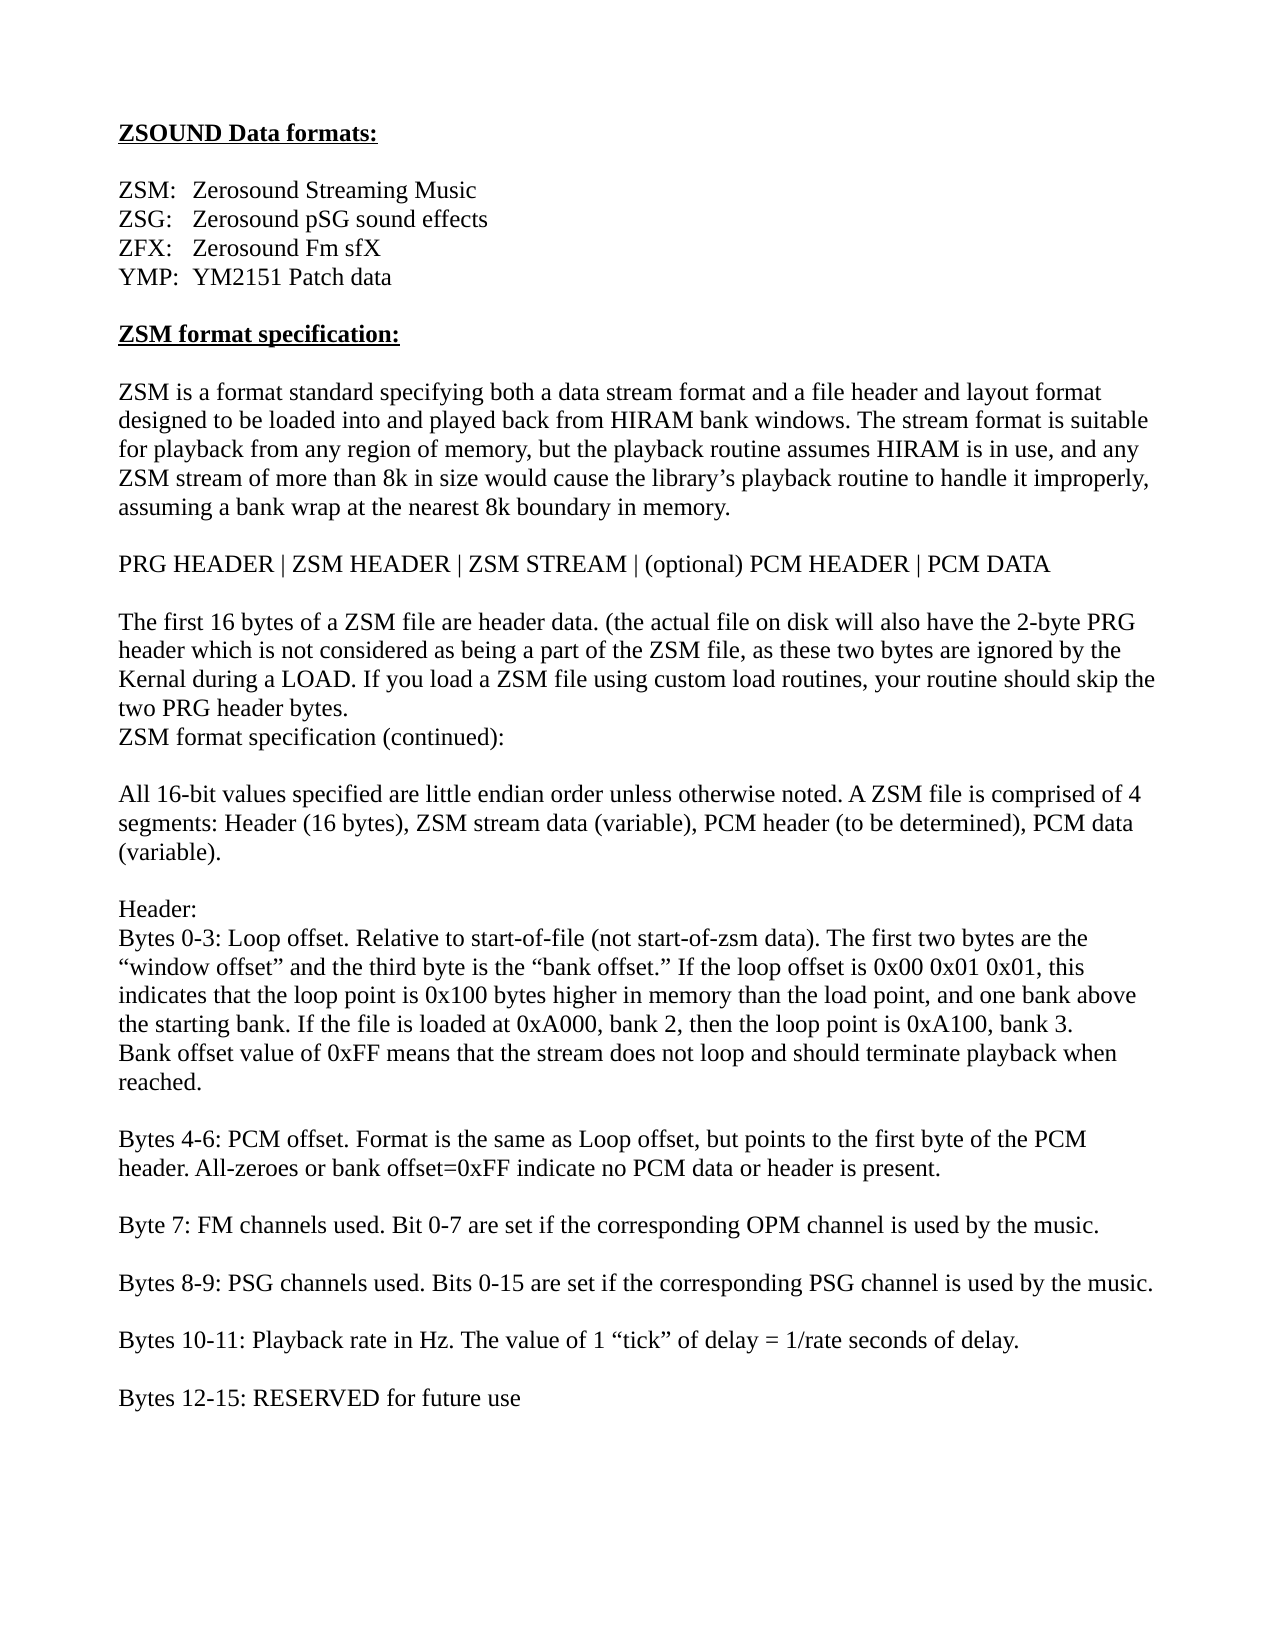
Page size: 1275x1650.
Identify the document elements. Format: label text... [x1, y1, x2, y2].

text ZFX: Zerosound Fm sfX [118, 233, 1157, 262]
text ZSOUND Data formats: [118, 118, 1157, 147]
text Bytes 10-11: Playback rate in Hz. The value of 1 “tick” of delay = 1/rate seconds of delay. [118, 1326, 1157, 1354]
text Bytes 4-6: PCM offset. Format is the same as Loop offset, but points to the first byte of the PCM header. All-zeroes or bank offset=0xFF indicate no PCM data or header is present. [118, 1124, 1157, 1182]
text ZSM format specification: [118, 319, 1157, 348]
text YMP: YM2151 Patch data [118, 262, 1157, 291]
text All 16-bit values specified are little endian order unless otherwise noted. A ZSM file is comprised of 4 segments: Header (16 bytes), ZSM stream data (variable), PCM header (to be determined), PCM data (variable). [118, 779, 1157, 866]
text ZSM is a format standard specifying both a data stream format and a file header and layout format designed to be loaded into and played back from HIRAM bank windows. The stream format is suitable for playback from any region of memory, but the playback routine assumes HIRAM is in use, and any ZSM stream of more than 8k in size would cause the library’s playback routine to handle it improperly, assuming a bank wrap at the nearest 8k boundary in memory. [118, 377, 1157, 521]
text Byte 7: FM channels used. Bit 0-7 are set if the corresponding OPM channel is used by the music. [118, 1211, 1157, 1239]
text The first 16 bytes of a ZSM file are header data. (the actual file on disk will also have the 2-byte PRG header which is not considered as being a part of the ZSM file, as these two bytes are ignored by the Kernal during a LOAD. If you load a ZSM file using custom load routines, your routine should skip the two PRG header bytes. [118, 607, 1157, 722]
text ZSG: Zerosound pSG sound effects [118, 204, 1157, 233]
text Bytes 0-3: Loop offset. Relative to start-of-file (not start-of-zsm data). The first two bytes are the “window offset” and the third byte is the “bank offset.” If the loop offset is 0x00 0x01 0x01, this indicates that the loop point is 0x100 bytes higher in memory than the load point, and one bank above the starting bank. If the file is loaded at 0xA000, bank 2, then the loop point is 0xA100, bank 3. [118, 923, 1157, 1038]
text Header: [118, 894, 1157, 923]
text Bytes 12-15: RESERVED for future use [118, 1383, 1157, 1412]
text PRG HEADER | ZSM HEADER | ZSM STREAM | (optional) PCM HEADER | PCM DATA [118, 549, 1157, 578]
text Bytes 8-9: PSG channels used. Bits 0-15 are set if the corresponding PSG channel is used by the music. [118, 1268, 1157, 1297]
text ZSM: Zerosound Streaming Music [118, 176, 1157, 204]
text Bank offset value of 0xFF means that the stream does not loop and should terminate playback when reached. [118, 1038, 1157, 1096]
text ZSM format specification (continued): [118, 722, 1157, 751]
